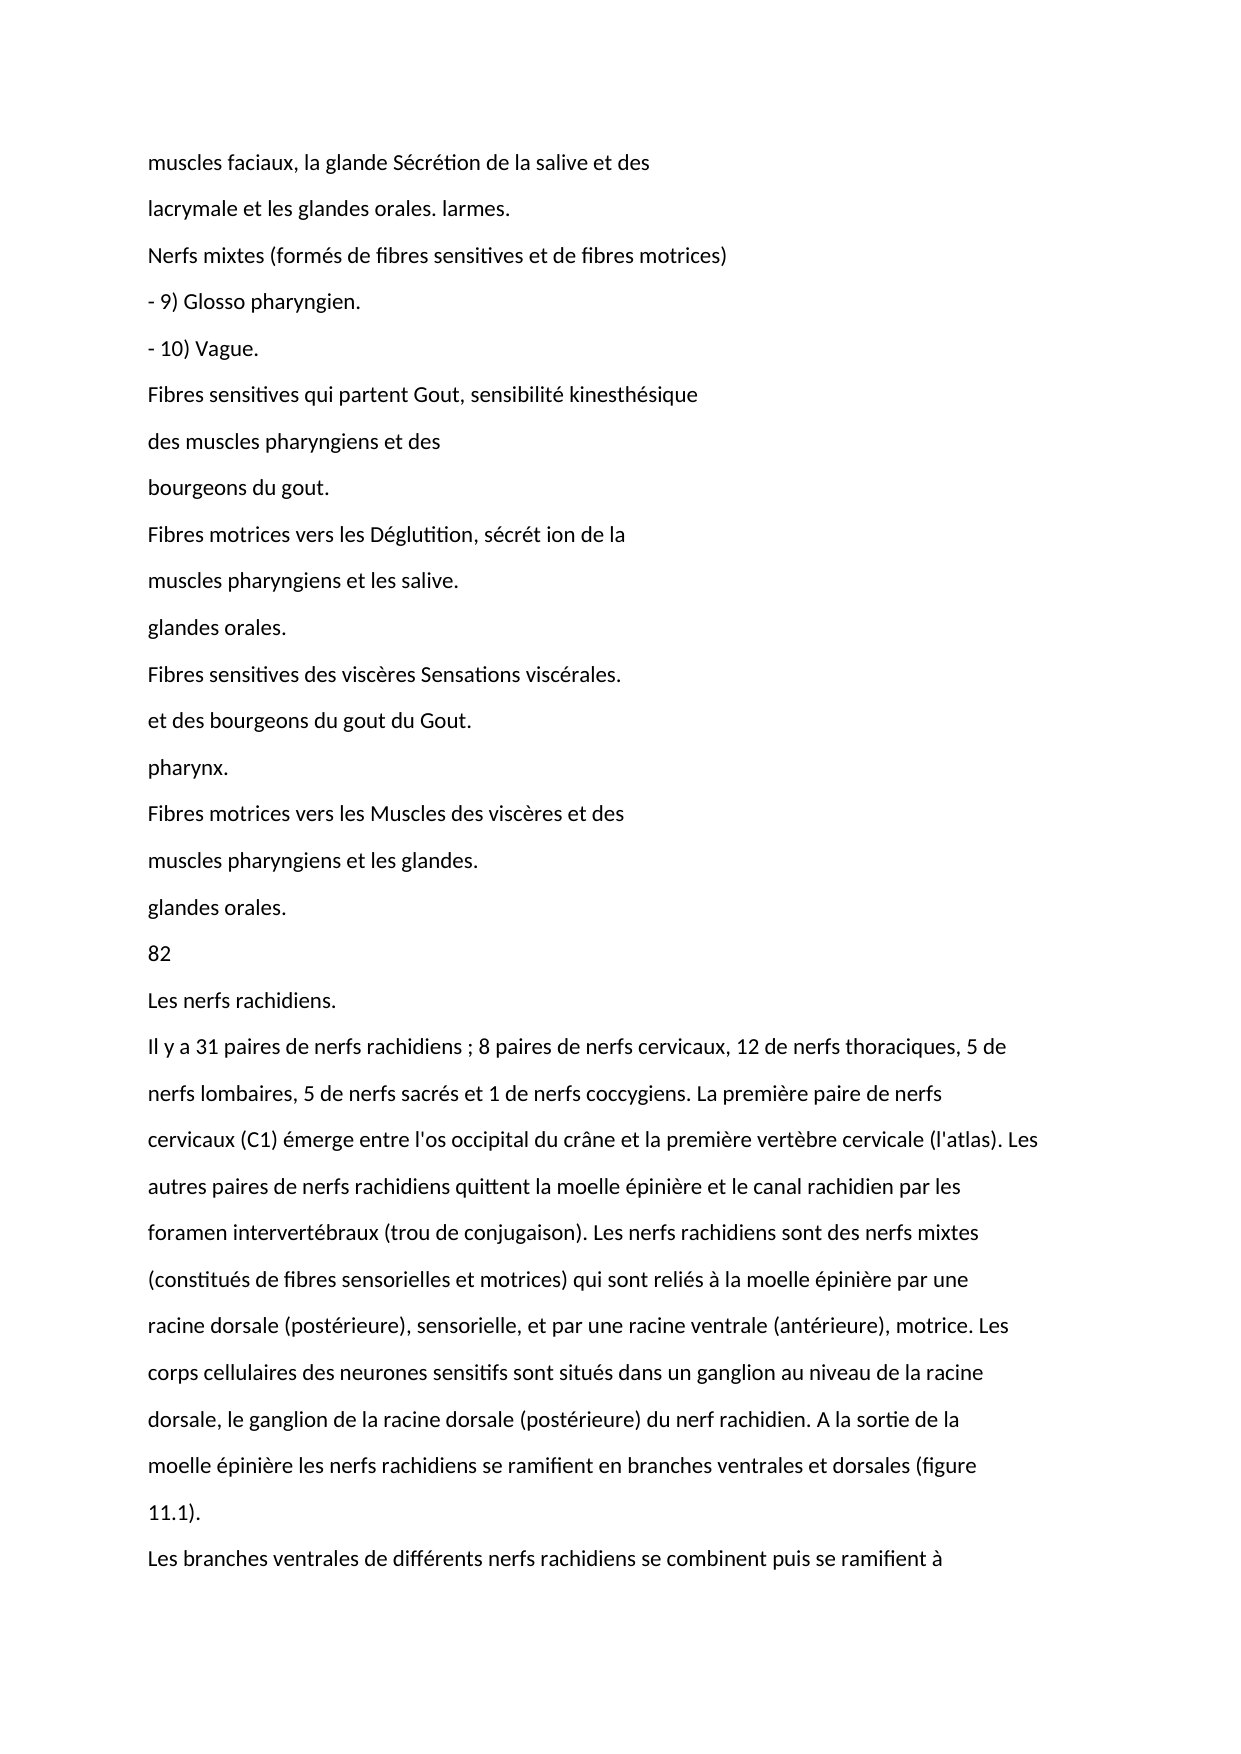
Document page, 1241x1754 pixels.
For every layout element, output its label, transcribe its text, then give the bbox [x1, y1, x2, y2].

text lacrymale et les glandes orales. larmes. [148, 194, 1093, 222]
text dorsale, le ganglion de la racine dorsale (postérieure) du nerf rachidien. A la sortie de la [148, 1405, 1093, 1433]
text cervicaux (C1) émerge entre l'os occipital du crâne et la première vertèbre cervicale (l'atlas). Les [148, 1125, 1093, 1153]
text Fibres motrices vers les Déglutition, sécrét ion de la [148, 520, 1093, 548]
text (constitués de fibres sensorielles et motrices) qui sont reliés à la moelle épinière par une [148, 1265, 1093, 1293]
text Fibres sensitives des viscères Sensations viscérales. [148, 660, 1093, 688]
text muscles faciaux, la glande Sécrétion de la salive et des [148, 148, 1093, 176]
text Fibres sensitives qui partent Gout, sensibilité kinesthésique [148, 380, 1093, 408]
text des muscles pharyngiens et des [148, 427, 1093, 455]
text bourgeons du gout. [148, 473, 1093, 502]
text Il y a 31 paires de nerfs rachidiens ; 8 paires de nerfs cervicaux, 12 de nerfs thoraciques, 5 de [148, 1032, 1093, 1060]
text glandes orales. [148, 893, 1093, 921]
text Nerfs mixtes (formés de fibres sensitives et de fibres motrices) [148, 241, 1093, 269]
text autres paires de nerfs rachidiens quittent la moelle épinière et le canal rachidien par les [148, 1172, 1093, 1200]
text racine dorsale (postérieure), sensorielle, et par une racine ventrale (antérieure), motrice. Les [148, 1312, 1093, 1340]
text muscles pharyngiens et les glandes. [148, 846, 1093, 874]
text pharynx. [148, 753, 1093, 781]
text 11.1). [148, 1498, 1093, 1526]
text Les nerfs rachidiens. [148, 986, 1093, 1014]
text 82 [148, 939, 1093, 967]
text muscles pharyngiens et les salive. [148, 567, 1093, 595]
text moelle épinière les nerfs rachidiens se ramifient en branches ventrales et dorsales (figure [148, 1451, 1093, 1479]
text nerfs lombaires, 5 de nerfs sacrés et 1 de nerfs coccygiens. La première paire de nerfs [148, 1079, 1093, 1107]
text et des bourgeons du gout du Gout. [148, 706, 1093, 734]
text Fibres motrices vers les Muscles des viscères et des [148, 799, 1093, 827]
text - 10) Vague. [148, 334, 1093, 362]
text corps cellulaires des neurones sensitifs sont situés dans un ganglion au niveau de la racine [148, 1358, 1093, 1386]
text glandes orales. [148, 613, 1093, 641]
text foramen intervertébraux (trou de conjugaison). Les nerfs rachidiens sont des nerfs mixtes [148, 1218, 1093, 1247]
text - 9) Glosso pharyngien. [148, 287, 1093, 315]
text Les branches ventrales de différents nerfs rachidiens se combinent puis se ramifient à [148, 1544, 1093, 1572]
